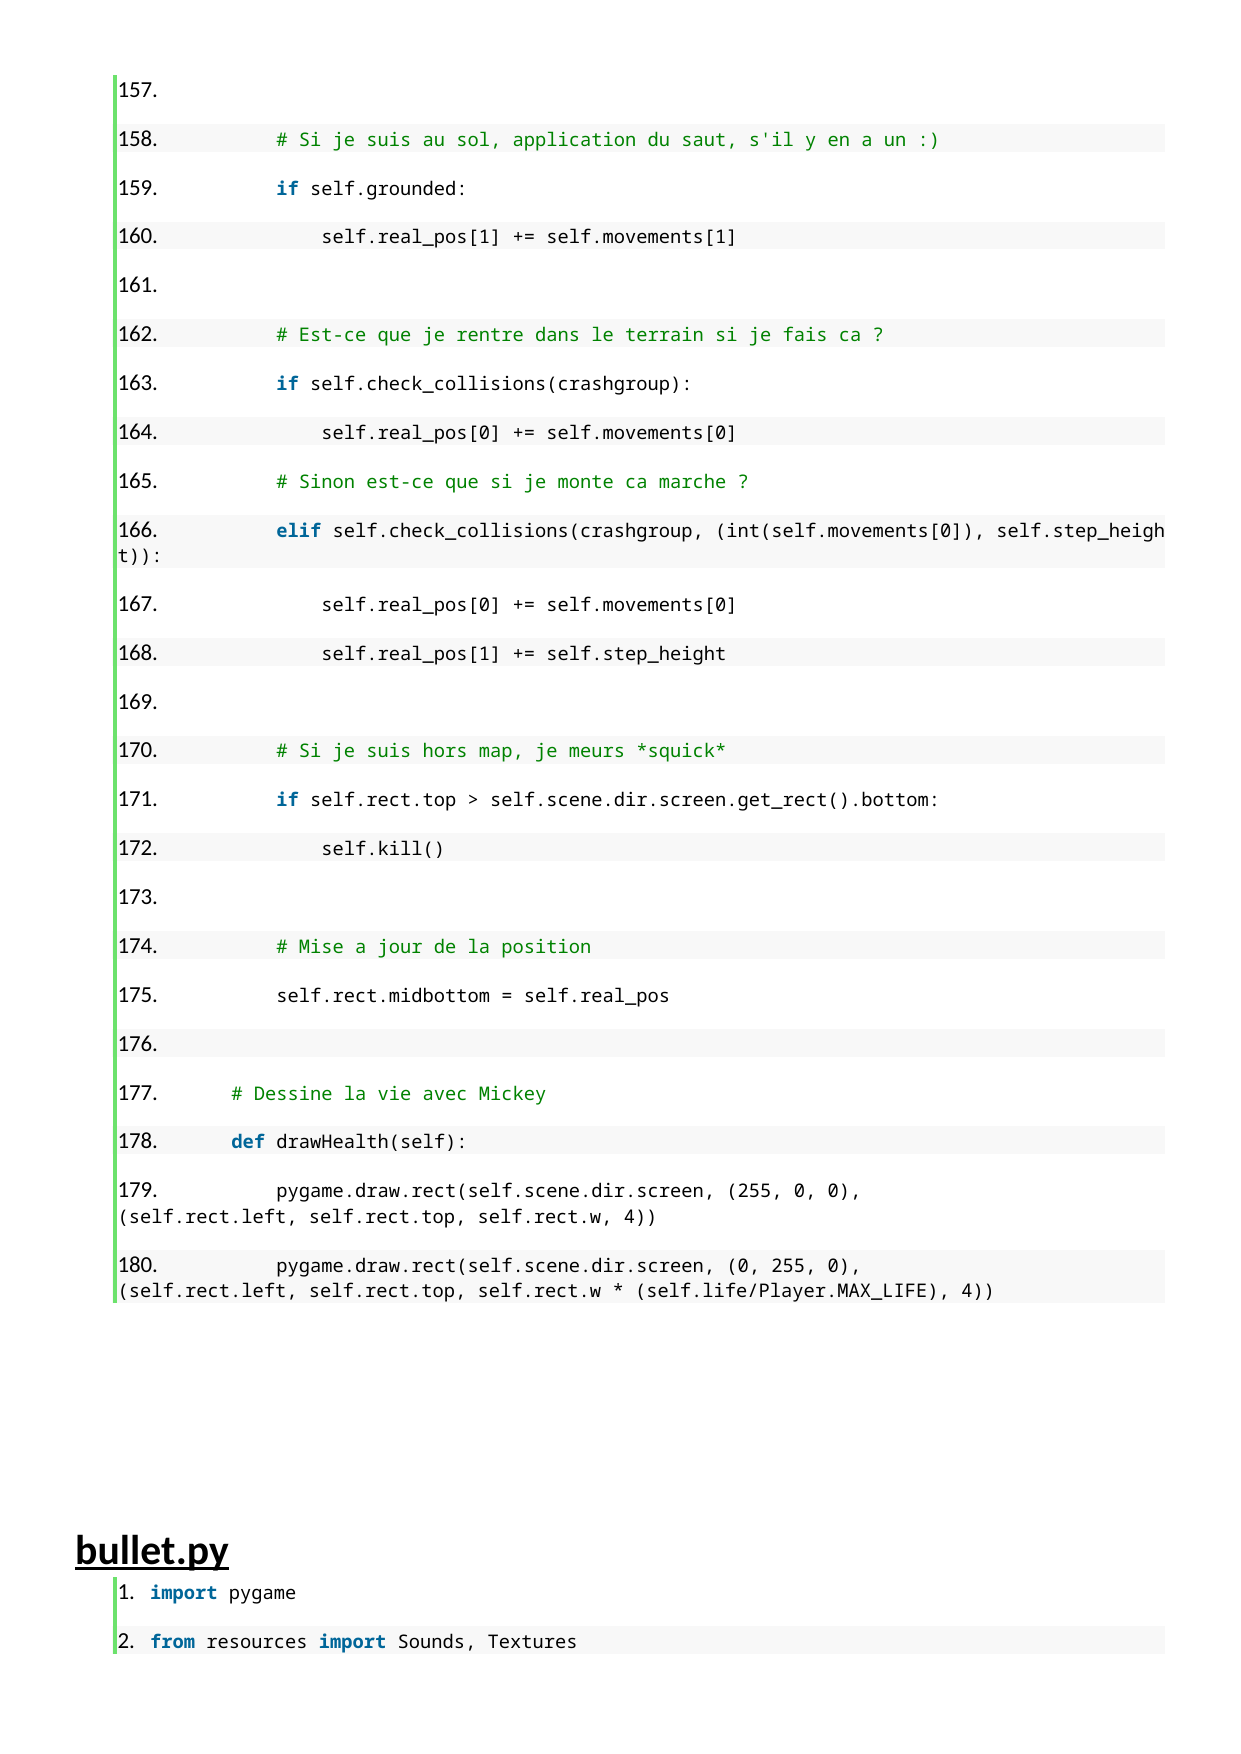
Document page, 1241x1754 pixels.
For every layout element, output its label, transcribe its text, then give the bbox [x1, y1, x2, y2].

list if self.check_collisions(crashgroup): [117, 368, 1165, 396]
list if self.grounded: [117, 173, 1165, 201]
text bullet.py [75, 1524, 1165, 1574]
list pygame.draw.rect(self.scene.dir.screen, (255, 0, 0), (self.rect.left, self.rect.top, self.rect.w, 4)) [117, 1175, 1165, 1229]
list self.real_pos[0] += self.movements[0] [117, 589, 1165, 617]
list elif self.check_collisions(crashgroup, (int(self.movements[0]), self.step_height)): [117, 515, 1165, 568]
list self.real_pos[1] += self.step_height [117, 638, 1165, 666]
list # Si je suis au sol, application du saut, s'il y en a un :) [117, 124, 1165, 152]
list # Si je suis hors map, je meurs *squick* [117, 736, 1165, 764]
list # Mise a jour de la position [117, 931, 1165, 959]
list # Sinon est-ce que si je monte ca marche ? [117, 466, 1165, 494]
list import pygame [117, 1577, 1165, 1605]
list def drawHealth(self): [117, 1126, 1165, 1154]
list if self.rect.top > self.scene.dir.screen.get_rect().bottom: [117, 784, 1165, 812]
list # Est-ce que je rentre dans le terrain si je fais ca ? [117, 319, 1165, 347]
list self.kill() [117, 833, 1165, 861]
list # Dessine la vie avec Mickey [117, 1078, 1165, 1106]
list from resources import Sounds, Textures [117, 1626, 1165, 1654]
list self.real_pos[0] += self.movements[0] [117, 417, 1165, 445]
list self.rect.midbottom = self.real_pos [117, 980, 1165, 1008]
list self.real_pos[1] += self.movements[1] [117, 222, 1165, 249]
list pygame.draw.rect(self.scene.dir.screen, (0, 255, 0), (self.rect.left, self.rect.top, self.rect.w * (self.life/Player.MAX_LIFE), 4)) [117, 1250, 1165, 1303]
